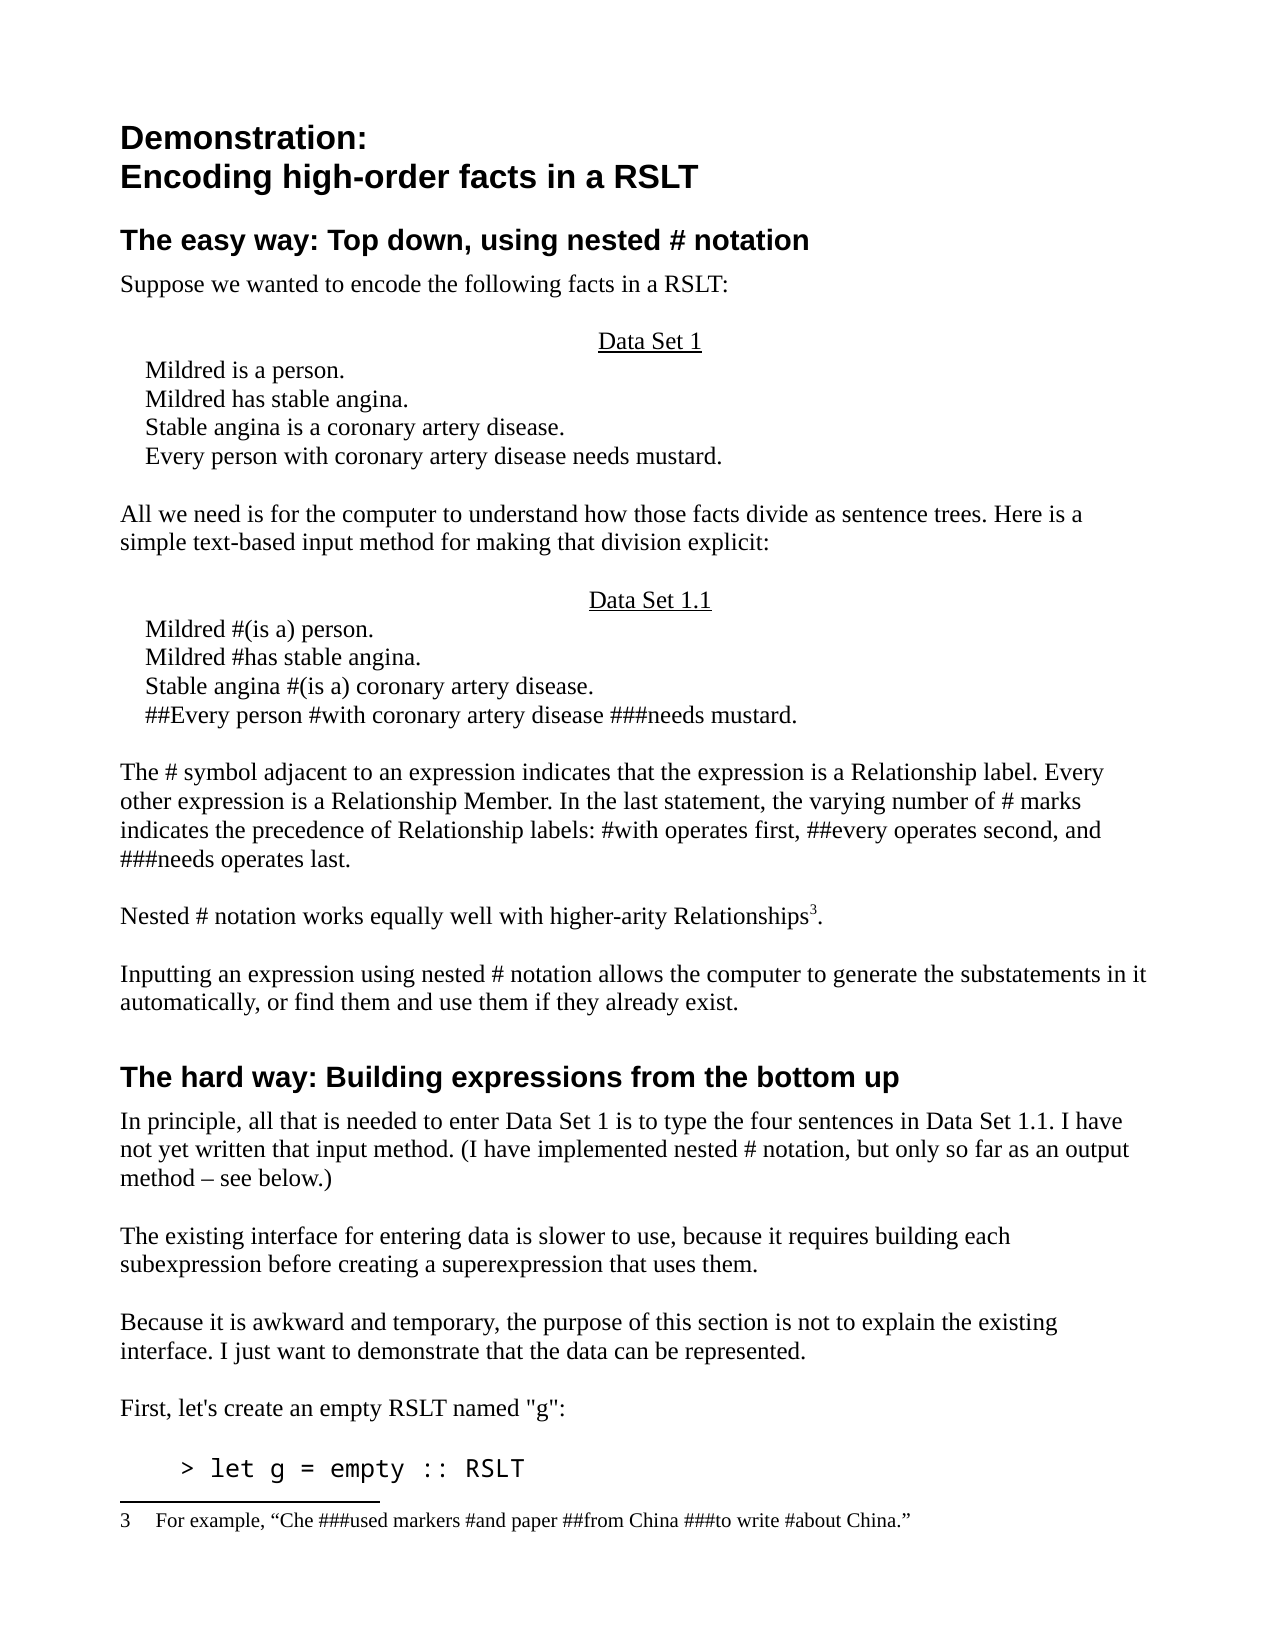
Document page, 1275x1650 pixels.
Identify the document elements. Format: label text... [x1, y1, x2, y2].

text Mildred is a person. [120, 355, 1155, 384]
text The existing interface for entering data is slower to use, because it requires building each subexpression before creating a superexpression that uses them. [120, 1221, 1155, 1278]
text Mildred #has stable angina. [120, 642, 1155, 671]
text Stable angina is a coronary artery disease. [120, 412, 1155, 441]
text In principle, all that is needed to enter Data Set 1 is to type the four sentences in Data Set 1.1. I have not yet written that input method. (I have implemented nested # notation, but only so far as an output method – see below.) [120, 1106, 1155, 1192]
text Inputting an expression using nested # notation allows the computer to generate the substatements in it automatically, or find them and use them if they already exist. [120, 959, 1155, 1045]
text Nested # notation works equally well with higher-arity Relationships. [120, 901, 1155, 930]
text ##Every person #with coronary artery disease ###needs mustard. [120, 700, 1155, 729]
text For example, “Che ###used markers #and paper ##from China ###to write #about China.” [120, 1508, 1155, 1532]
subtitle Demonstration: Encoding high-order facts in a RSLT [120, 118, 1155, 195]
text Because it is awkward and temporary, the purpose of this section is not to explain the existing interface. I just want to demonstrate that the data can be represented. [120, 1307, 1155, 1364]
text Mildred has stable angina. [120, 384, 1155, 412]
text All we need is for the computer to understand how those facts divide as sentence trees. Here is a simple text-based input method for making that division explicit: [120, 499, 1155, 556]
subtitle The hard way: Building expressions from the bottom up [120, 1059, 1155, 1093]
text Suppose we wanted to encode the following facts in a RSLT: [120, 269, 1155, 297]
text Every person with coronary artery disease needs mustard. [120, 441, 1155, 470]
text Stable angina #(is a) coronary artery disease. [120, 671, 1155, 700]
text First, let's create an empty RSLT named "g": [120, 1393, 1155, 1422]
text Mildred #(is a) person. [120, 614, 1155, 642]
text > let g = empty :: RSLT [120, 1451, 1155, 1485]
text Data Set 1.1 [120, 585, 1155, 614]
text Data Set 1 [120, 326, 1155, 355]
subtitle The easy way: Top down, using nested # notation [120, 222, 1155, 256]
text The # symbol adjacent to an expression indicates that the expression is a Relationship label. Every other expression is a Relationship Member. In the last statement, the varying number of # marks indicates the precedence of Relationship labels: #with operates first, ##every operates second, and ###needs operates last. [120, 757, 1155, 872]
